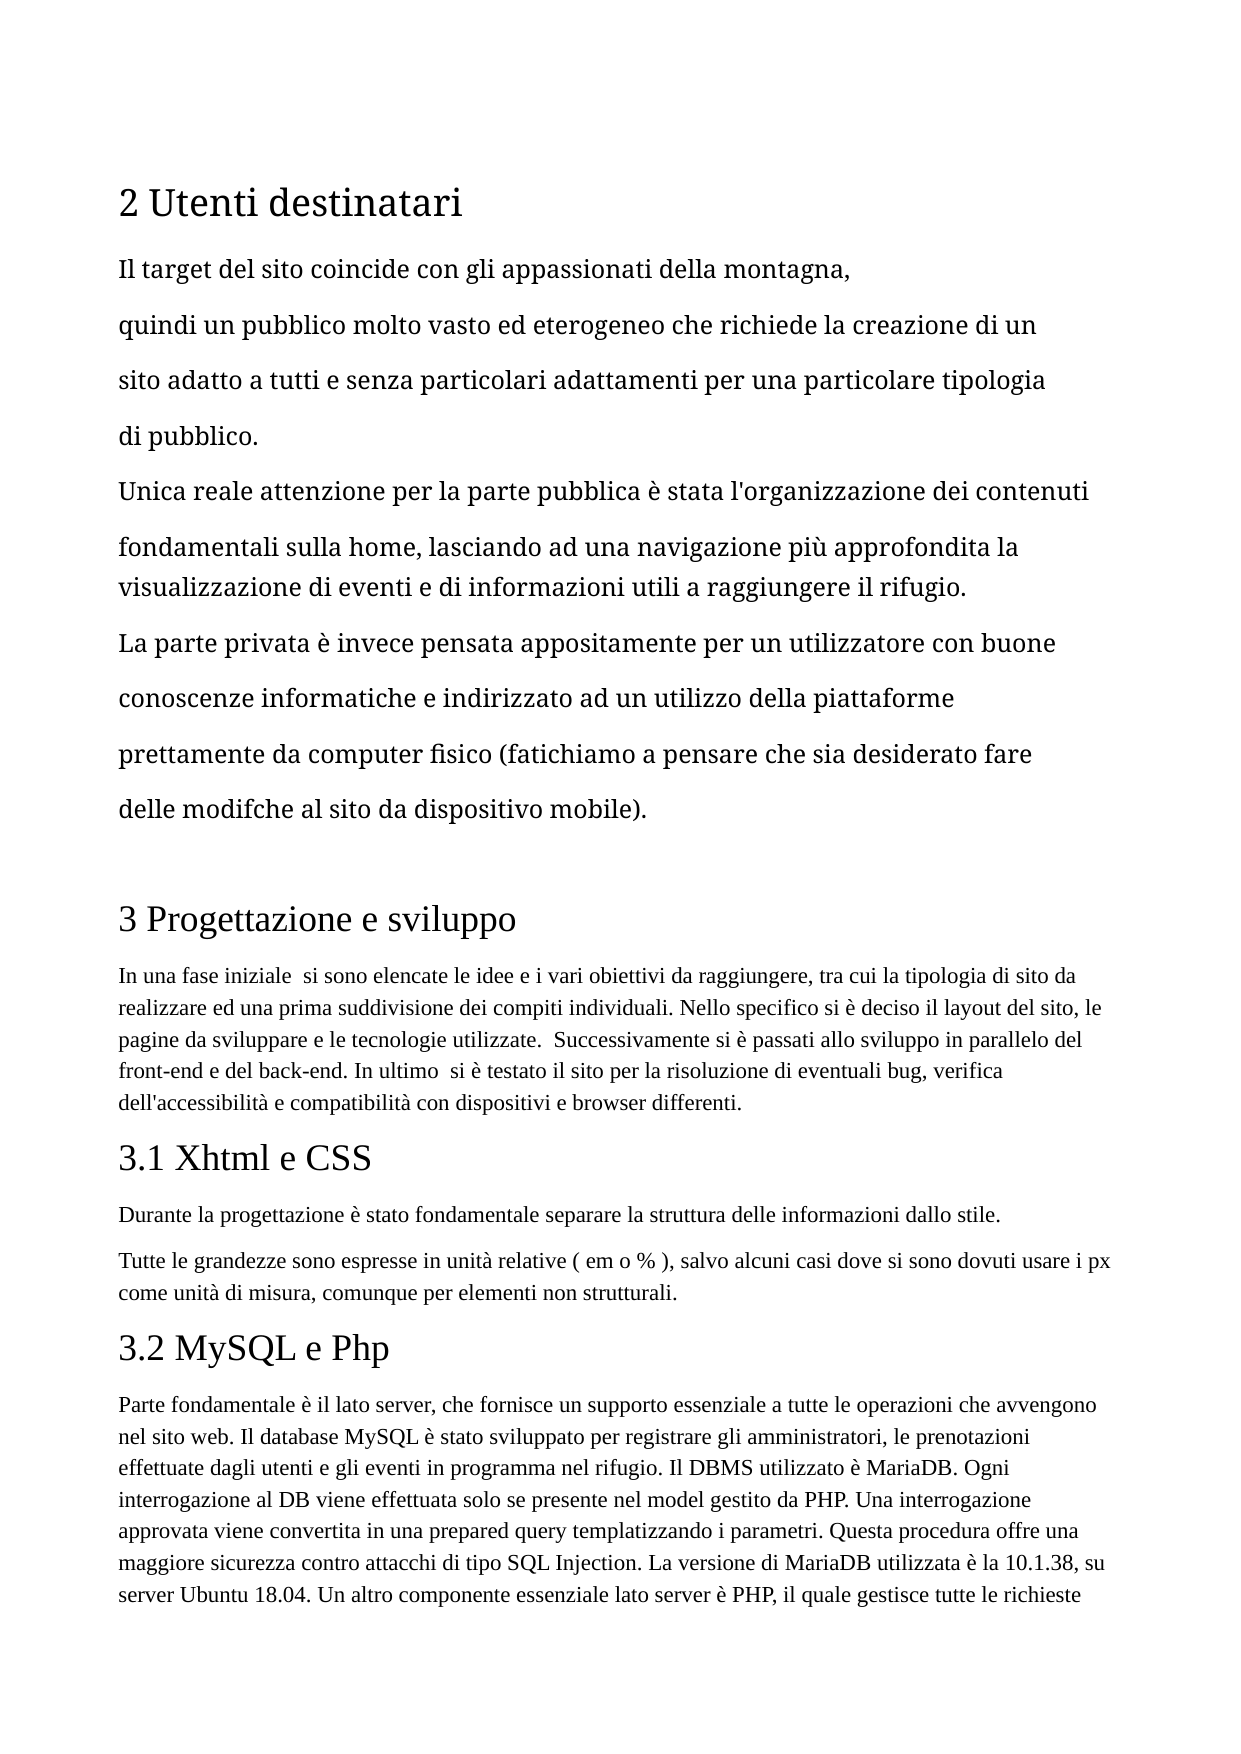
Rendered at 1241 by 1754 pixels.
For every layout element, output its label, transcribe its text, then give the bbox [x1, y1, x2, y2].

text Parte fondamentale è il lato server, che fornisce un supporto essenziale a tutte le operazioni che avvengono nel sito web. Il database MySQL è stato sviluppato per registrare gli amministratori, le prenotazioni effettuate dagli utenti e gli eventi in programma nel rifugio. Il DBMS utilizzato è MariaDB. Ogni interrogazione al DB viene effettuata solo se presente nel model gestito da PHP. Una interrogazione approvata viene convertita in una prepared query templatizzando i parametri. Questa procedura offre una maggiore sicurezza contro attacchi di tipo SQL Injection. La versione di MariaDB utilizzata è la 10.1.38, su server Ubuntu 18.04. Un altro componente essenziale lato server è PHP, il quale gestisce tutte le richieste [118, 1391, 1122, 1607]
text 2 Utenti destinatari [118, 176, 1122, 227]
text Durante la progettazione è stato fondamentale separare la struttura delle informazioni dallo stile. [118, 1201, 1122, 1227]
text quindi un pubblico molto vasto ed eterogeneo che richiede la creazione di un [118, 308, 1122, 342]
text 3.2 MySQL e Php [118, 1325, 1122, 1368]
text Tutte le grandezze sono espresse in unità relative ( em o % ), salvo alcuni casi dove si sono dovuti usare i px come unità di misura, comunque per elementi non strutturali. [118, 1247, 1122, 1305]
text Il target del sito coincide con gli appassionati della montagna, [118, 252, 1122, 286]
text 3 Progettazione e sviluppo [118, 896, 1122, 939]
text La parte privata è invece pensata appositamente per un utilizzatore con buone [118, 626, 1122, 659]
text 3.1 Xhtml e CSS [118, 1135, 1122, 1178]
text conoscenze informatiche e indirizzato ad un utilizzo della piattaforme [118, 681, 1122, 715]
text In una fase iniziale si sono elencate le idee e i vari obiettivi da raggiungere, tra cui la tipologia di sito da realizzare ed una prima suddivisione dei compiti individuali. Nello specifico si è deciso il layout del sito, le pagine da sviluppare e le tecnologie utilizzate. Successivamente si è passati allo sviluppo in parallelo del front-end e del back-end. In ultimo si è testato il sito per la risoluzione di eventuali bug, verifica dell'accessibilità e compatibilità con dispositivi e browser differenti. [118, 962, 1122, 1115]
text sito adatto a tutti e senza particolari adattamenti per una particolare tipologia [118, 363, 1122, 397]
text Unica reale attenzione per la parte pubblica è stata l'organizzazione dei contenuti [118, 474, 1122, 508]
text delle modifche al sito da dispositivo mobile). [118, 792, 1122, 826]
text prettamente da computer fisico (fatichiamo a pensare che sia desiderato fare [118, 736, 1122, 770]
text di pubblico. [118, 418, 1122, 452]
text fondamentali sulla home, lasciando ad una navigazione più approfondita la visualizzazione di eventi e di informazioni utili a raggiungere il rifugio. [118, 529, 1122, 604]
